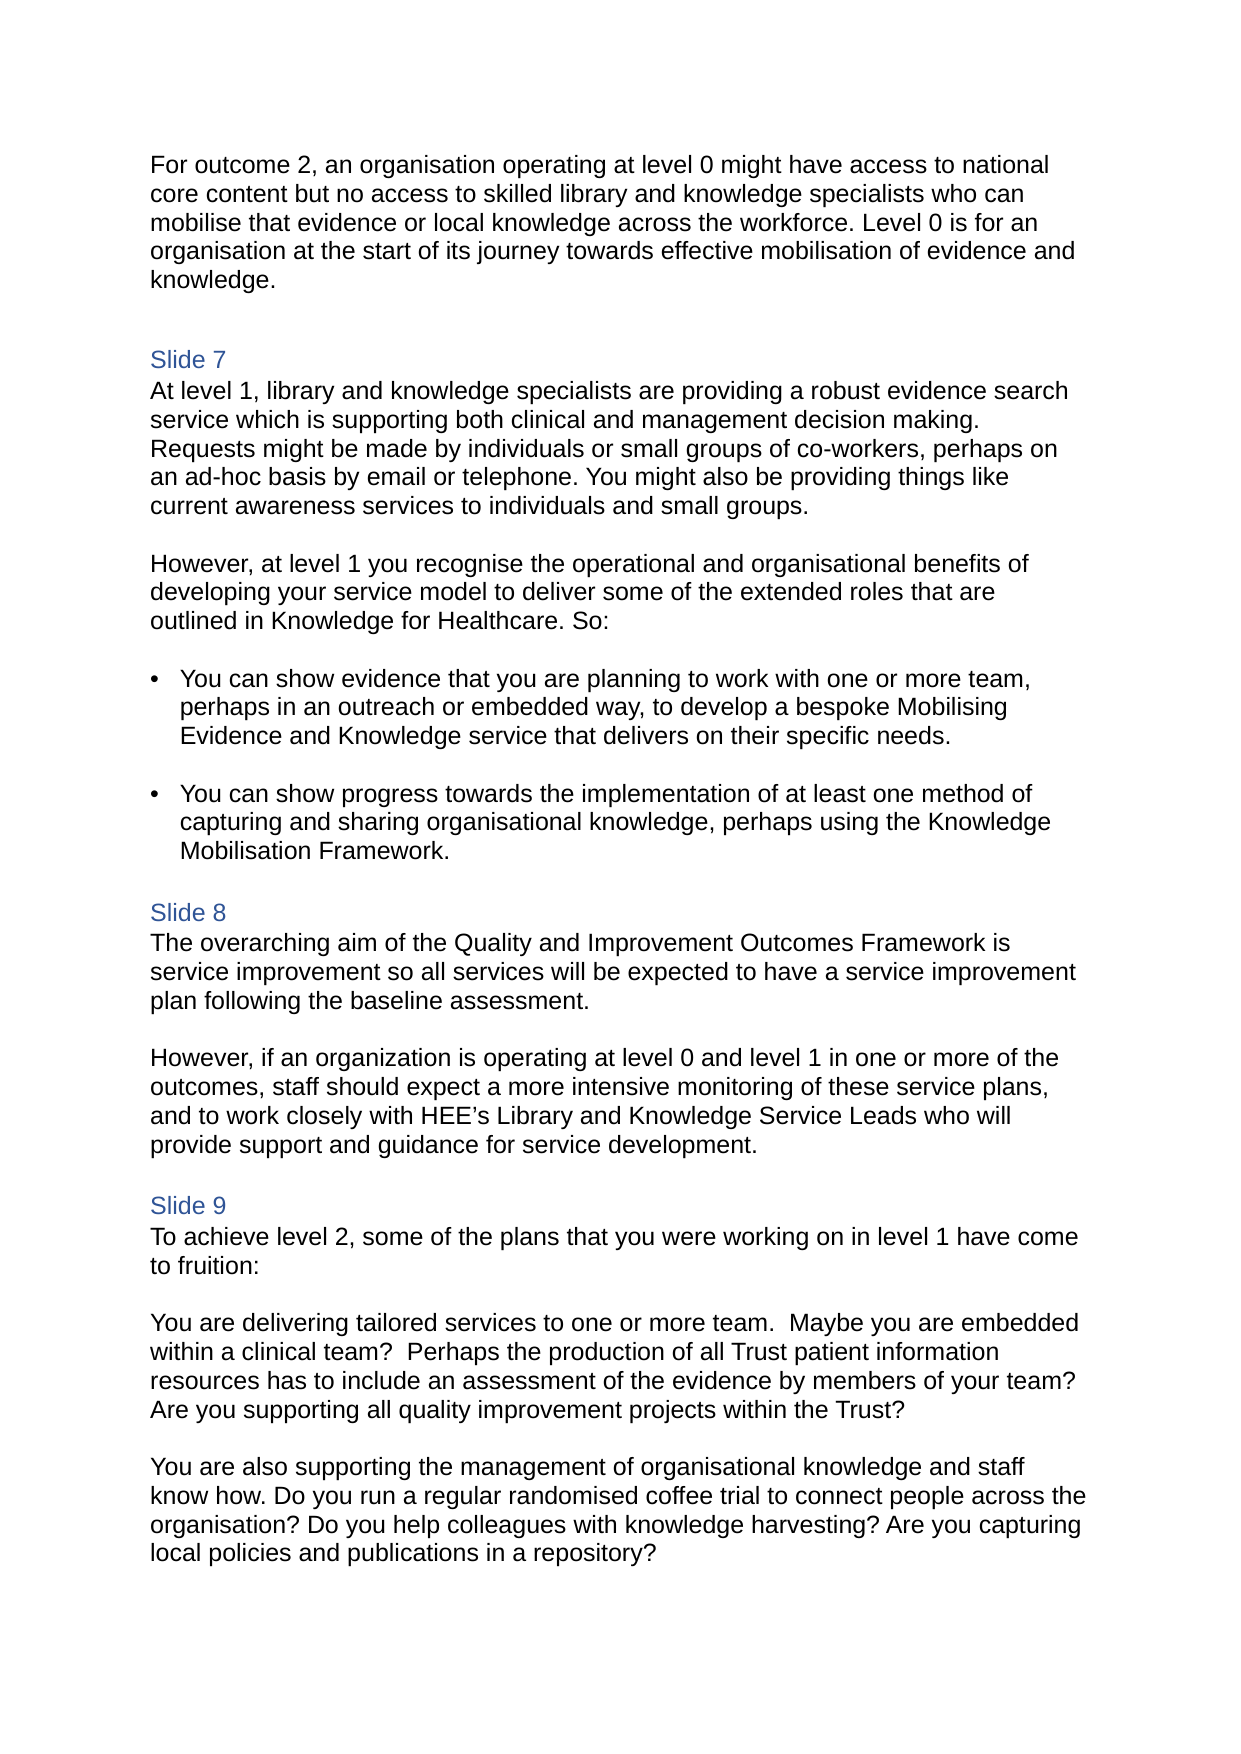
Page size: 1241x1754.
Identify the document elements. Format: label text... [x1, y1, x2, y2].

text To achieve level 2, some of the plans that you were working on in level 1 have come to fruition: [150, 1222, 1090, 1279]
text You are delivering tailored services to one or more team. Maybe you are embedded within a clinical team? Perhaps the production of all Trust patient information resources has to include an assessment of the evidence by members of your team? Are you supporting all quality improvement projects within the Trust? [150, 1308, 1090, 1423]
list You can show evidence that you are planning to work with one or more team, perhaps in an outreach or embedded way, to develop a bespoke Mobilising Evidence and Knowledge service that delivers on their specific needs. [150, 663, 1090, 750]
text The overarching aim of the Quality and Improvement Outcomes Framework is service improvement so all services will be expected to have a service improvement plan following the baseline assessment. [150, 928, 1090, 1015]
list You can show progress towards the implementation of at least one method of capturing and sharing organisational knowledge, perhaps using the Knowledge Mobilisation Framework. [150, 778, 1090, 865]
text For outcome 2, an organisation operating at level 0 might have access to national core content but no access to skilled library and knowledge specialists who can mobilise that evidence or local knowledge across the workforce. Level 0 is for an organisation at the start of its journey towards effective mobilisation of evidence and knowledge. [150, 150, 1090, 294]
text At level 1, library and knowledge specialists are providing a robust evidence search service which is supporting both clinical and management decision making. Requests might be made by individuals or small groups of co-workers, perhaps on an ad-hoc basis by email or telephone. You might also be providing things like current awareness services to individuals and small groups. [150, 376, 1090, 520]
text You are also supporting the management of organisational knowledge and staff know how. Do you run a regular randomised coffee trial to connect people across the organisation? Do you help colleagues with knowledge harvesting? Are you capturing local policies and publications in a repository? [150, 1452, 1090, 1567]
subtitle Slide 8 [150, 898, 1090, 926]
subtitle Slide 9 [150, 1191, 1090, 1220]
subtitle Slide 7 [150, 345, 1090, 374]
text However, at level 1 you recognise the operational and organisational benefits of developing your service model to deliver some of the extended roles that are outlined in Knowledge for Healthcare. So: [150, 548, 1090, 635]
text However, if an organization is operating at level 0 and level 1 in one or more of the outcomes, staff should expect a more intensive monitoring of these service plans, and to work closely with HEE’s Library and Knowledge Service Leads who will provide support and guidance for service development. [150, 1043, 1090, 1158]
